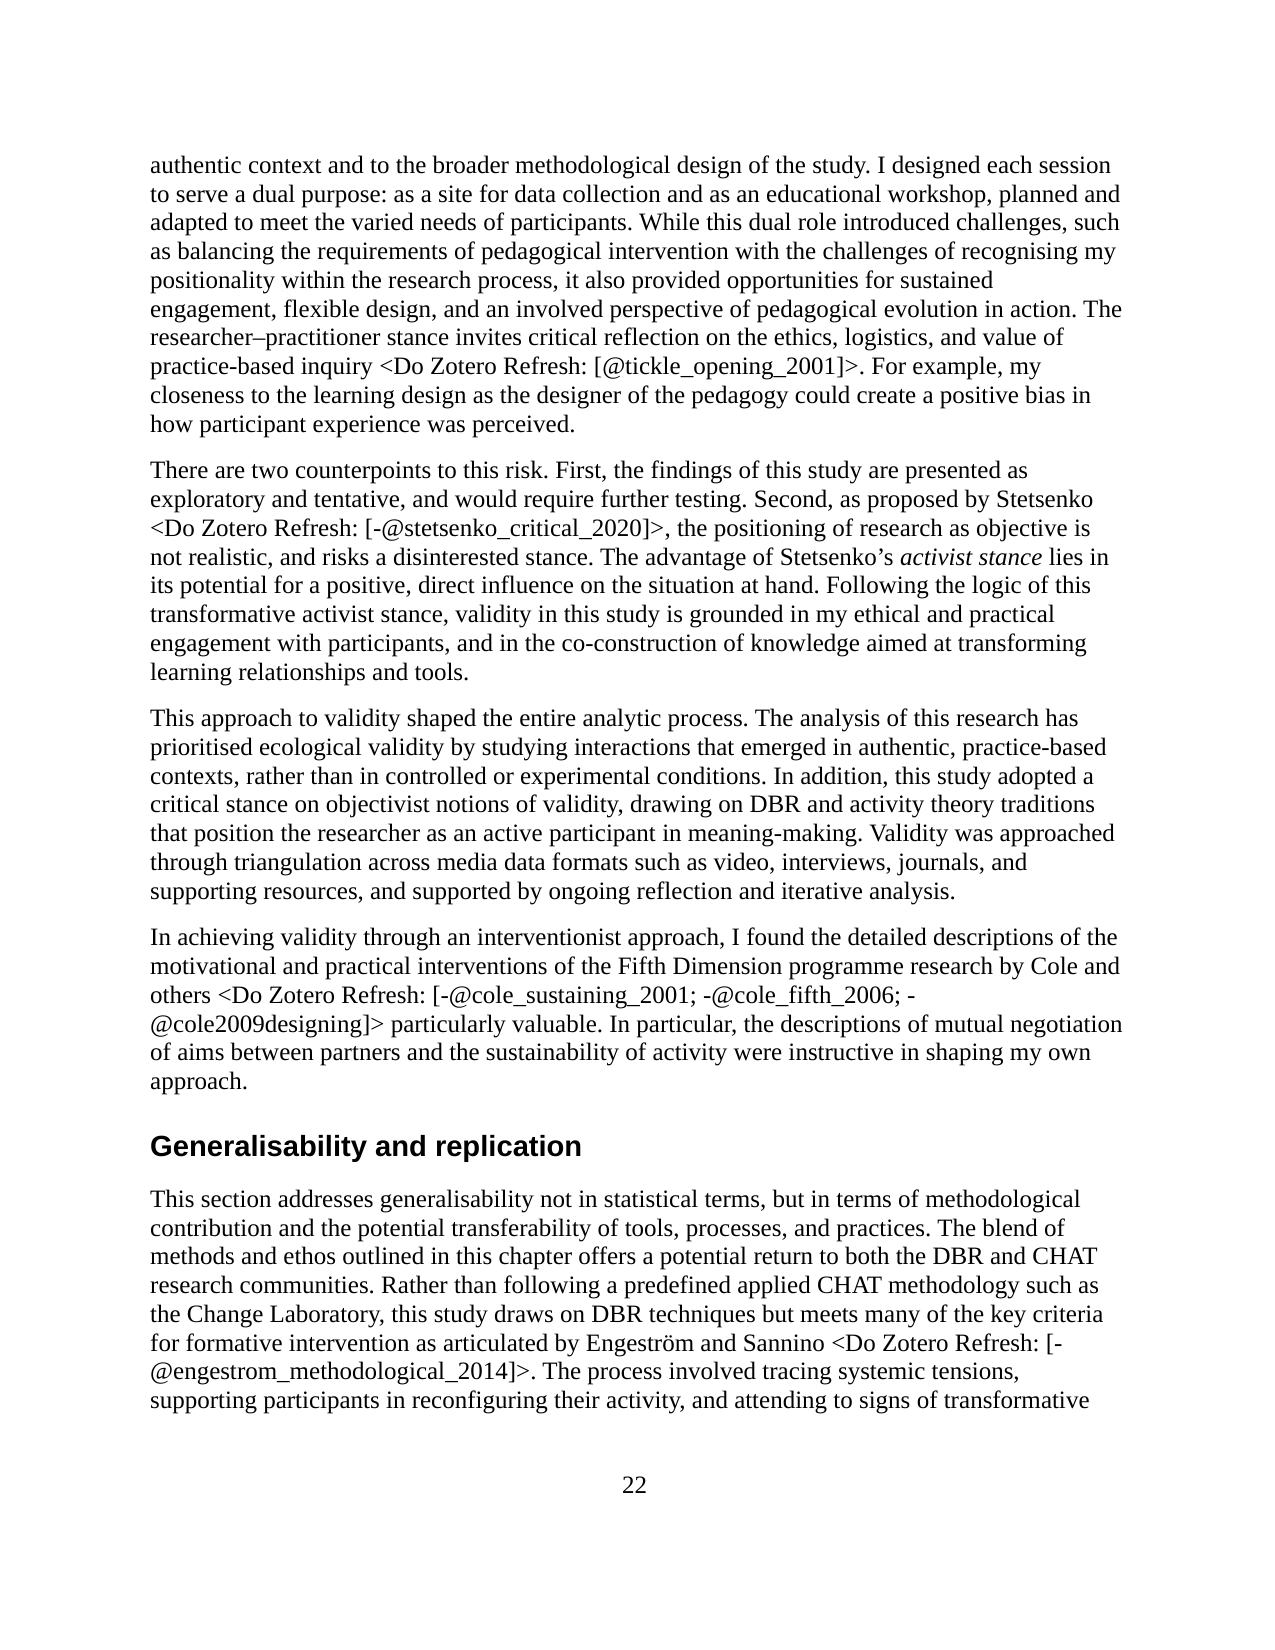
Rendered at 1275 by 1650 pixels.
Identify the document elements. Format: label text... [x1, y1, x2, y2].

text This approach to validity shaped the entire analytic process. The analysis of this research has prioritised ecological validity by studying interactions that emerged in authentic, practice-based contexts, rather than in controlled or experimental conditions. In addition, this study adopted a critical stance on objectivist notions of validity, drawing on DBR and activity theory traditions that position the researcher as an active participant in meaning-making. Validity was approached through triangulation across media data formats such as video, interviews, journals, and supporting resources, and supported by ongoing reflection and iterative analysis. [150, 703, 1125, 904]
text This section addresses generalisability not in statistical terms, but in terms of methodological contribution and the potential transferability of tools, processes, and practices. The blend of methods and ethos outlined in this chapter offers a potential return to both the DBR and CHAT research communities. Rather than following a predefined applied CHAT methodology such as the Change Laboratory, this study draws on DBR techniques but meets many of the key criteria for formative intervention as articulated by Engeström and Sannino <Do Zotero Refresh: [-@engestrom_methodological_2014]>. The process involved tracing systemic tensions, supporting participants in reconfiguring their activity, and attending to signs of transformative [150, 1184, 1125, 1414]
subtitle Generalisability and replication [150, 1129, 1125, 1162]
text There are two counterpoints to this risk. First, the findings of this study are presented as exploratory and tentative, and would require further testing. Second, as proposed by Stetsenko <Do Zotero Refresh: [-@stetsenko_critical_2020]>, the positioning of research as objective is not realistic, and risks a disinterested stance. The advantage of Stetsenko’s activist stance lies in its potential for a positive, direct influence on the situation at hand. Following the logic of this transformative activist stance, validity in this study is grounded in my ethical and practical engagement with participants, and in the co-construction of knowledge aimed at transforming learning relationships and tools. [150, 455, 1125, 685]
text In achieving validity through an interventionist approach, I found the detailed descriptions of the motivational and practical interventions of the Fifth Dimension programme research by Cole and others <Do Zotero Refresh: [-@cole_sustaining_2001; -@cole_fifth_2006; -@cole2009designing]> particularly valuable. In particular, the descriptions of mutual negotiation of aims between partners and the sustainability of activity were instructive in shaping my own approach. [150, 922, 1125, 1095]
text authentic context and to the broader methodological design of the study. I designed each session to serve a dual purpose: as a site for data collection and as an educational workshop, planned and adapted to meet the varied needs of participants. While this dual role introduced challenges, such as balancing the requirements of pedagogical intervention with the challenges of recognising my positionality within the research process, it also provided opportunities for sustained engagement, flexible design, and an involved perspective of pedagogical evolution in action. The researcher–practitioner stance invites critical reflection on the ethics, logistics, and value of practice-based inquiry <Do Zotero Refresh: [@tickle_opening_2001]>. For example, my closeness to the learning design as the designer of the pedagogy could create a positive bias in how participant experience was perceived. [150, 150, 1125, 437]
